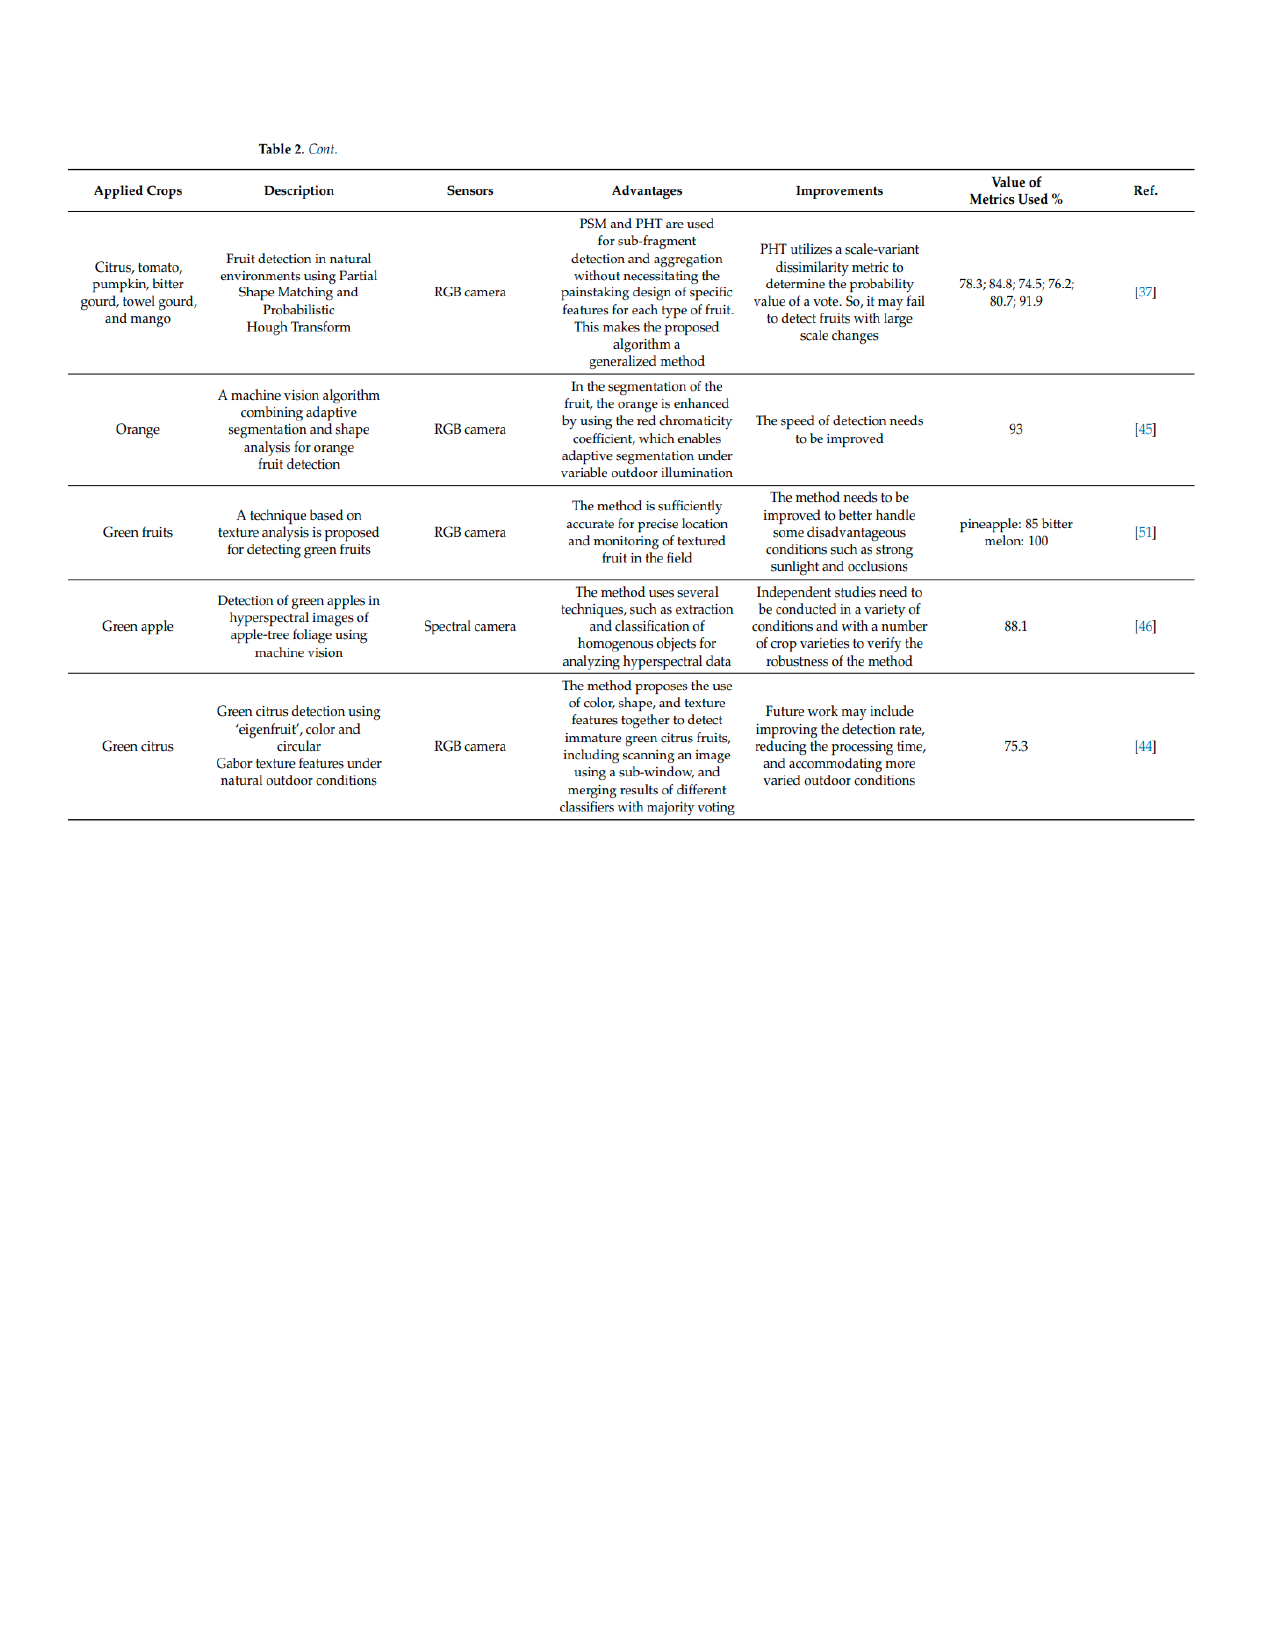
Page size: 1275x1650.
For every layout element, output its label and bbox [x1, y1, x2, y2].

picture [59, 118, 1216, 847]
